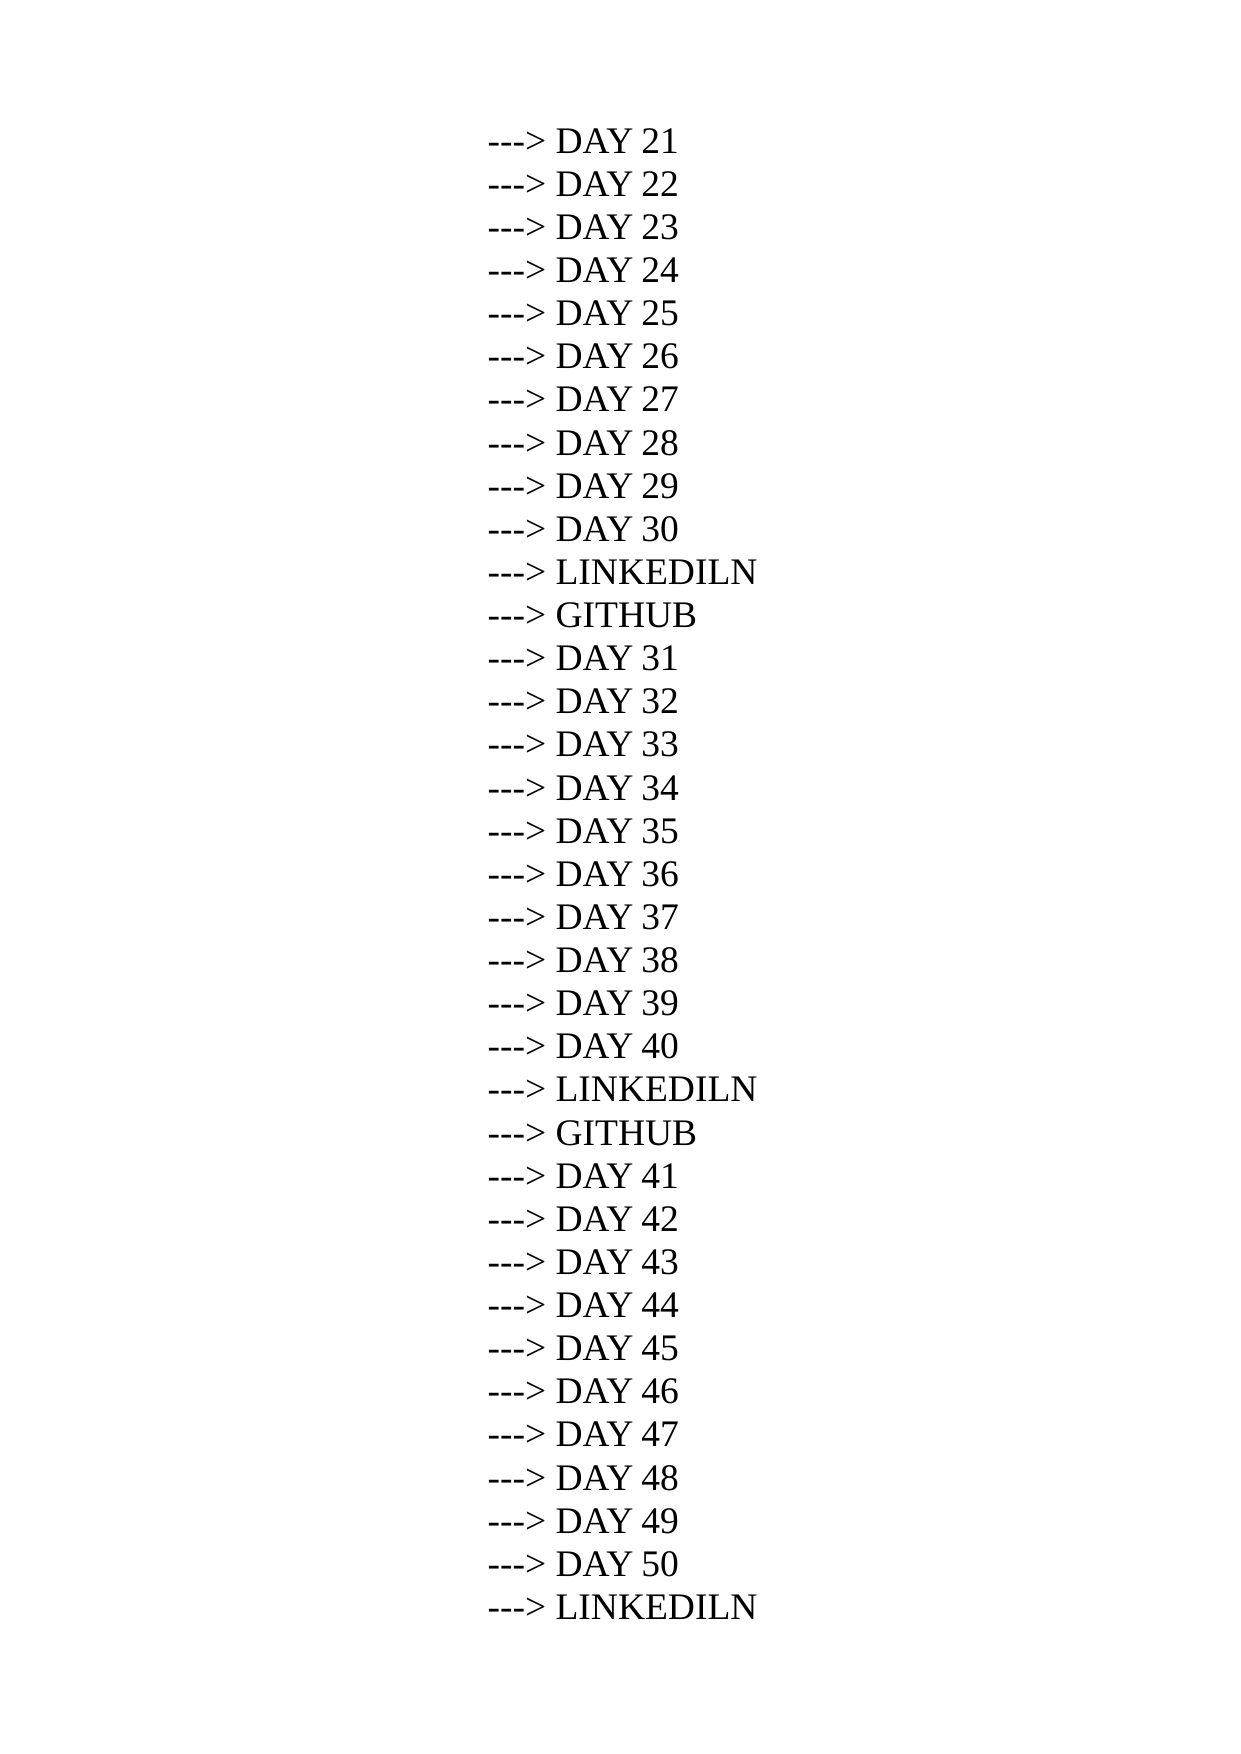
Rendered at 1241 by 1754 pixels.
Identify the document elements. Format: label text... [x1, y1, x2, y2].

text ---> DAY 34 [118, 765, 1122, 808]
text ---> DAY 35 [118, 808, 1122, 851]
text ---> DAY 37 [118, 894, 1122, 937]
text ---> DAY 30 [118, 506, 1122, 549]
text ---> DAY 27 [118, 377, 1122, 420]
text ---> DAY 29 [118, 463, 1122, 506]
text ---> DAY 49 [118, 1498, 1122, 1541]
text ---> DAY 42 [118, 1196, 1122, 1239]
text ---> DAY 45 [118, 1326, 1122, 1369]
text ---> LINKEDILN [118, 549, 1122, 592]
text ---> DAY 50 [118, 1541, 1122, 1584]
text ---> DAY 26 [118, 334, 1122, 377]
text ---> DAY 40 [118, 1024, 1122, 1067]
text ---> GITHUB [118, 1110, 1122, 1153]
text ---> DAY 39 [118, 981, 1122, 1024]
text ---> DAY 38 [118, 937, 1122, 981]
text ---> DAY 46 [118, 1369, 1122, 1412]
text ---> DAY 28 [118, 420, 1122, 463]
text ---> DAY 36 [118, 851, 1122, 894]
text ---> DAY 43 [118, 1239, 1122, 1282]
text ---> DAY 33 [118, 722, 1122, 765]
text ---> LINKEDILN [118, 1584, 1122, 1627]
text ---> DAY 22 [118, 161, 1122, 204]
text ---> DAY 41 [118, 1153, 1122, 1196]
text ---> DAY 24 [118, 247, 1122, 291]
text ---> GITHUB [118, 592, 1122, 636]
text ---> DAY 32 [118, 679, 1122, 722]
text ---> DAY 44 [118, 1282, 1122, 1326]
text ---> LINKEDILN [118, 1067, 1122, 1110]
text ---> DAY 48 [118, 1455, 1122, 1498]
text ---> DAY 21 [118, 118, 1122, 161]
text ---> DAY 25 [118, 291, 1122, 334]
text ---> DAY 23 [118, 204, 1122, 247]
text ---> DAY 47 [118, 1412, 1122, 1455]
text ---> DAY 31 [118, 636, 1122, 679]
